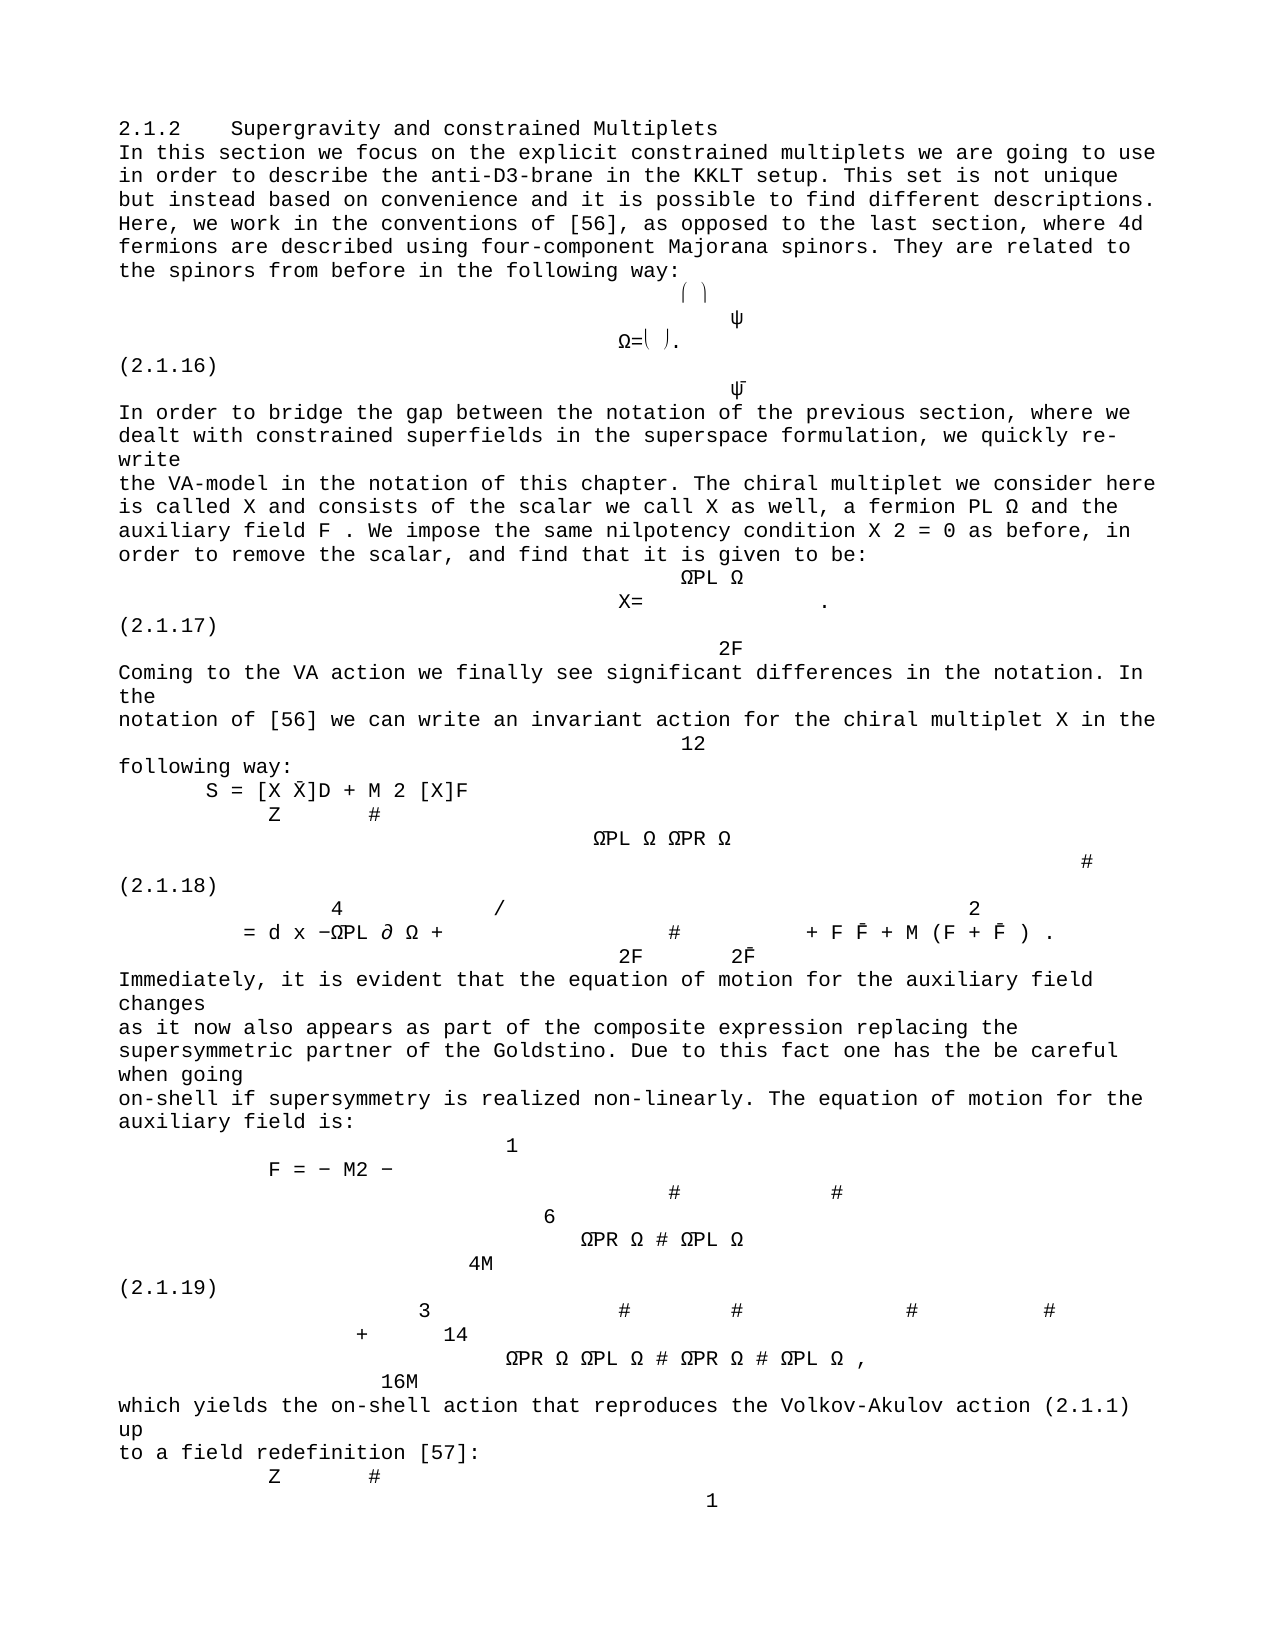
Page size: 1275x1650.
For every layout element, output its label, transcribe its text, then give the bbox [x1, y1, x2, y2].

text 3 # # # # [118, 1300, 1157, 1324]
text Ω= . (2.1.16) [118, 331, 1157, 378]
text auxiliary field is: [118, 1111, 1157, 1135]
text Ω̄PL Ω [118, 567, 1157, 591]
text ψ̄ [118, 378, 1157, 402]
text 16M [118, 1371, 1157, 1395]
text 1 [118, 1135, 1157, 1158]
text which yields the on-shell action that reproduces the Volkov-Akulov action (2.1.1) up [118, 1395, 1157, 1442]
text the VA-model in the notation of this chapter. The chiral multiplet we consider here [118, 473, 1157, 496]
text 2.1.2 Supergravity and constrained Multiplets [118, 118, 1157, 142]
text the spinors from before in the following way: [118, 260, 1157, 284]
text F = − M2 − [118, 1158, 1157, 1182]
text S = [X X̄]D + M 2 [X]F [118, 780, 1157, 804]
text 2F [118, 638, 1157, 662]
text Coming to the VA action we finally see significant differences in the notation. In the [118, 662, 1157, 709]
text 4 / 2 [118, 898, 1157, 922]
text 12 [118, 733, 1157, 757]
text Z # [118, 804, 1157, 827]
text Immediately, it is evident that the equation of motion for the auxiliary field changes [118, 969, 1157, 1017]
text auxiliary field F . We impose the same nilpotency condition X 2 = 0 as before, in [118, 520, 1157, 544]
text # # [118, 1182, 1157, 1206]
text Ω̄PL Ω Ω̄PR Ω [118, 827, 1157, 851]
text Ω̄PR Ω Ω̄PL Ω # Ω̄PR Ω # Ω̄PL Ω , [118, 1348, 1157, 1371]
text   [118, 284, 1157, 307]
text but instead based on convenience and it is possible to find different descriptions. [118, 189, 1157, 213]
text Z # [118, 1466, 1157, 1489]
text in order to describe the anti-D3-brane in the KKLT setup. This set is not unique [118, 165, 1157, 189]
text 4M (2.1.19) [118, 1253, 1157, 1300]
text Here, we work in the conventions of [56], as opposed to the last section, where 4d [118, 213, 1157, 236]
text 6 [118, 1206, 1157, 1229]
text = d x −Ω̄PL ∂ Ω + # + F F̄ + M (F + F̄ ) . [118, 922, 1157, 946]
text to a field redefinition [57]: [118, 1442, 1157, 1466]
text order to remove the scalar, and find that it is given to be: [118, 544, 1157, 567]
text In this section we focus on the explicit constrained multiplets we are going to use [118, 142, 1157, 165]
text dealt with constrained superfields in the superspace formulation, we quickly re-write [118, 426, 1157, 473]
text Ω̄PR Ω # Ω̄PL Ω [118, 1229, 1157, 1253]
text notation of [56] we can write an invariant action for the chiral multiplet X in the [118, 709, 1157, 733]
text on-shell if supersymmetry is realized non-linearly. The equation of motion for the [118, 1088, 1157, 1111]
text fermions are described using four-component Majorana spinors. They are related to [118, 236, 1157, 260]
text 2F 2F̄ [118, 946, 1157, 969]
text In order to bridge the gap between the notation of the previous section, where we [118, 402, 1157, 426]
text 1 [118, 1489, 1157, 1513]
text following way: [118, 757, 1157, 780]
text as it now also appears as part of the composite expression replacing the supersymmetric partner of the Goldstino. Due to this fact one has the be careful when going [118, 1017, 1157, 1088]
text X= . (2.1.17) [118, 591, 1157, 638]
text ψ [118, 307, 1157, 331]
text is called X and consists of the scalar we call X as well, a fermion PL Ω and the [118, 496, 1157, 520]
text + 14 [118, 1324, 1157, 1348]
text # (2.1.18) [118, 851, 1157, 898]
